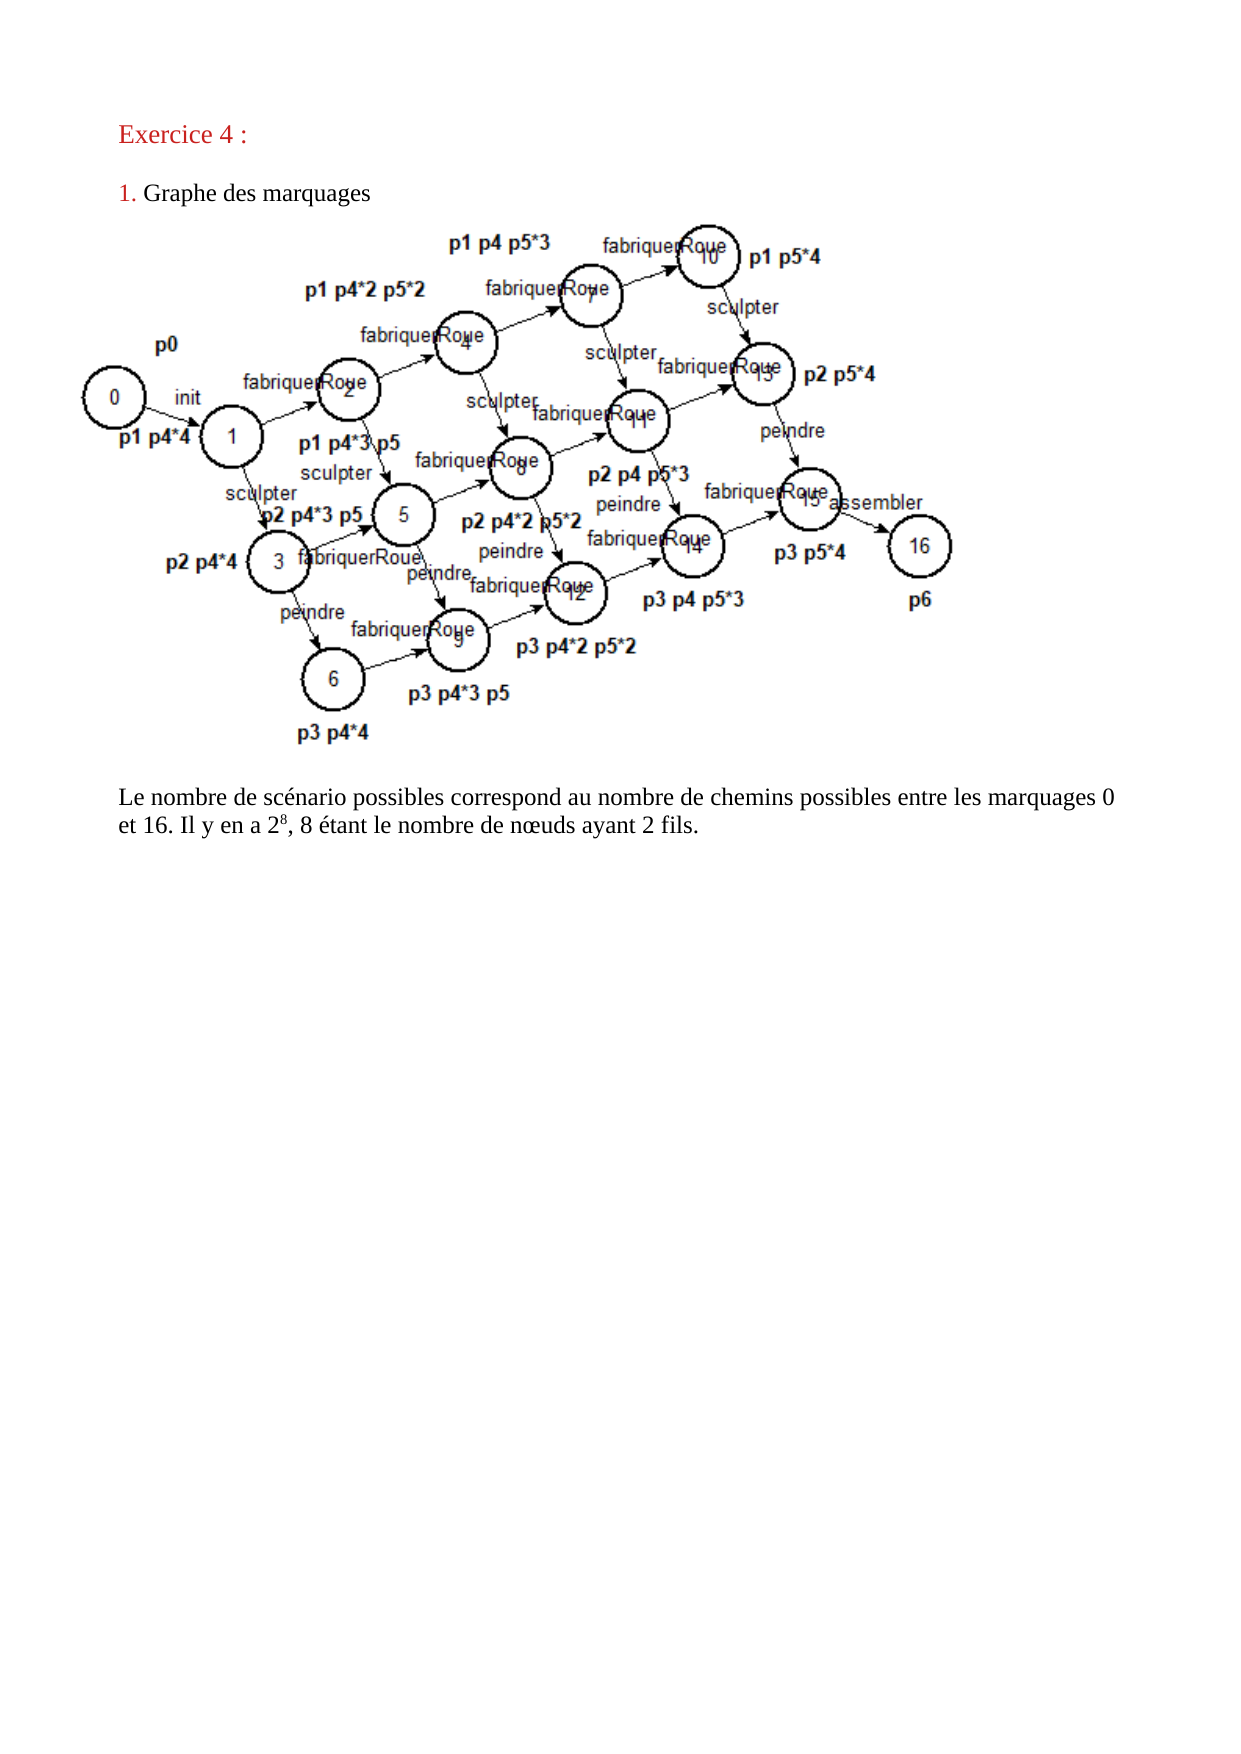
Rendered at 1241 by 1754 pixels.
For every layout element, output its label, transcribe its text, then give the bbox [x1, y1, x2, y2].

picture [75, 214, 968, 757]
text Le nombre de scénario possibles correspond au nombre de chemins possibles entre les marquages 0 et 16. Il y en a 28, 8 étant le nombre de nœuds ayant 2 fils. [118, 782, 1122, 839]
text 1. Graphe des marquages [118, 178, 1122, 207]
text Exercice 4 : [118, 118, 1122, 149]
